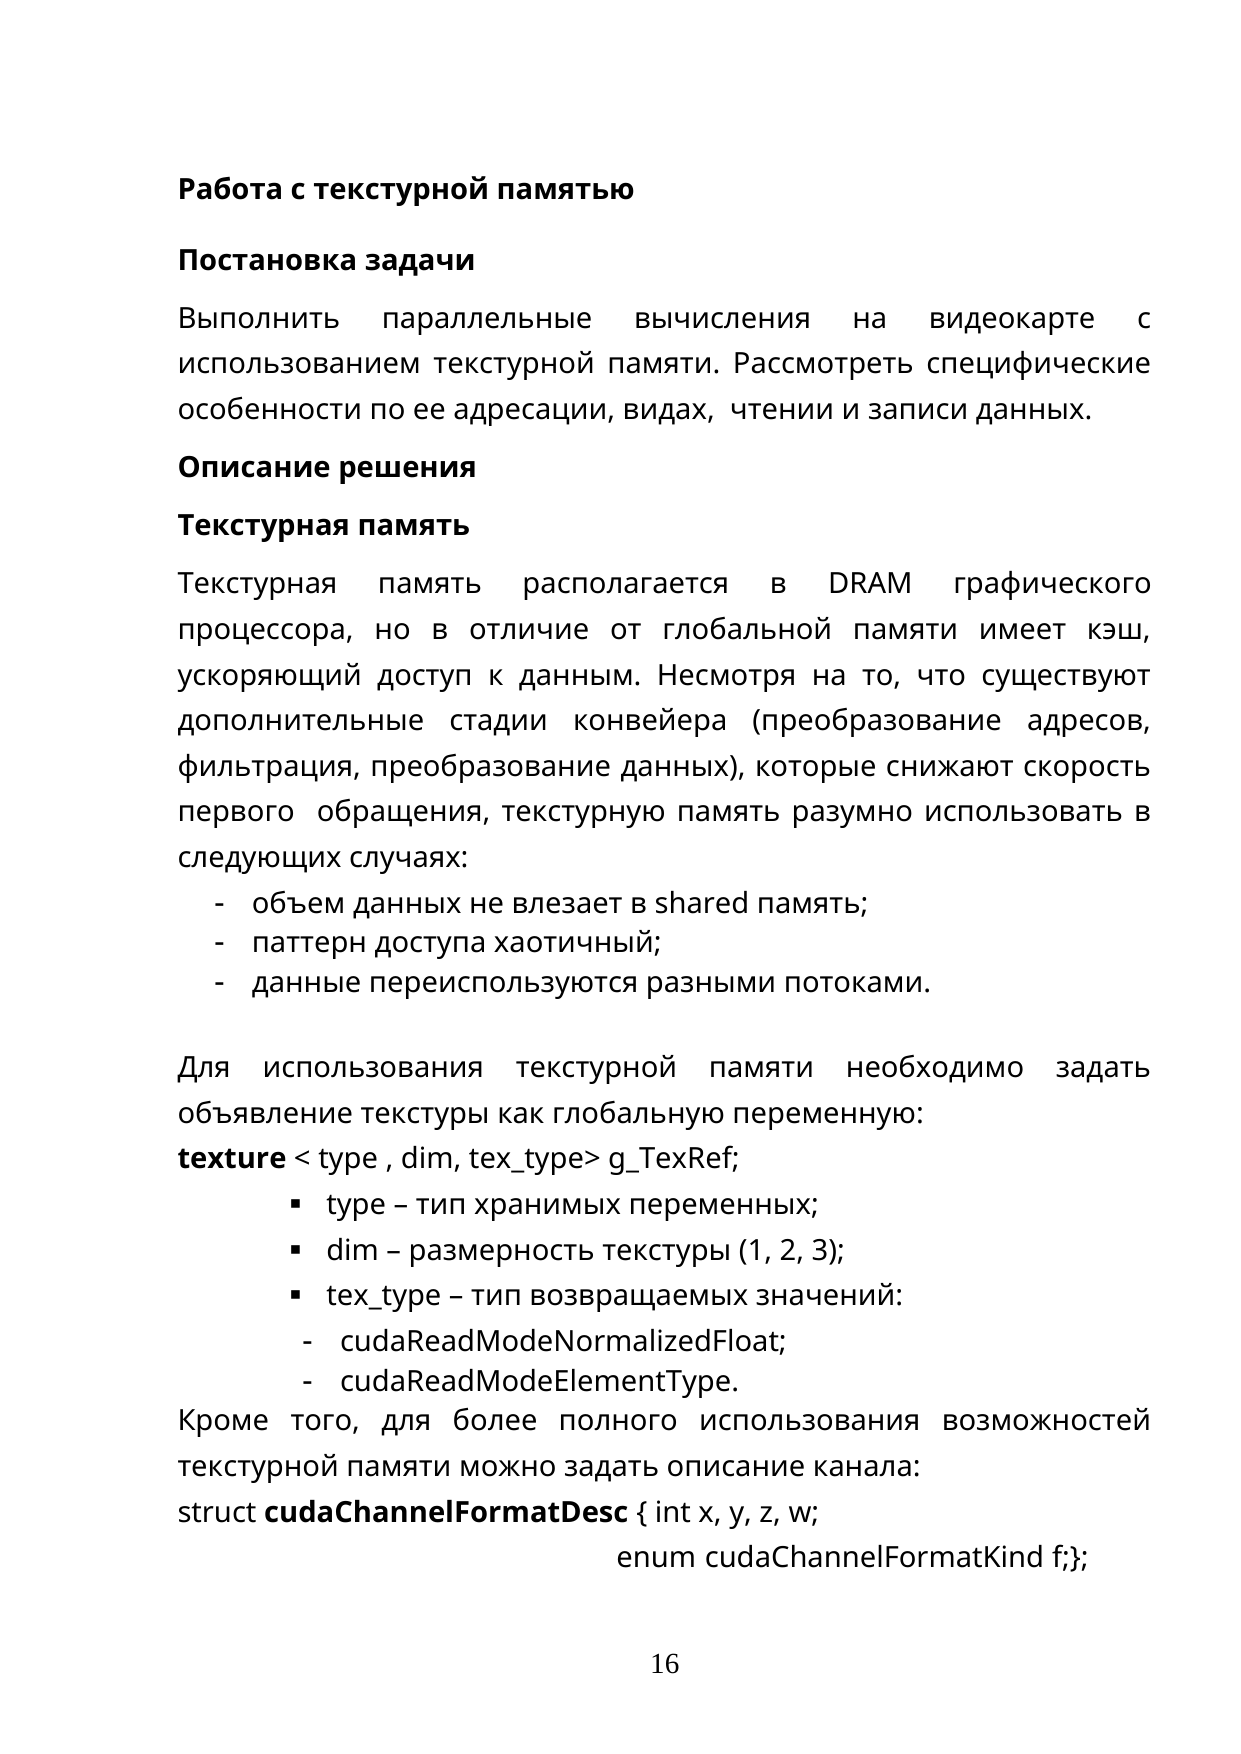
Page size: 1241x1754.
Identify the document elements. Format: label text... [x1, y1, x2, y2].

text Текстурная память располагается в DRAM графического процессора, но в отличие от глобальной памяти имеет кэш, ускоряющий доступ к данным. Несмотря на то, что существуют дополнительные стадии конвейера (преобразование адресов, фильтрация, преобразование данных), которые снижают скорость первого обращения, текстурную память разумно использовать в следующих случаях: [177, 562, 1152, 876]
list tex_type – тип возвращаемых значений: [288, 1275, 1152, 1314]
list cudaReadModeNormalizedFloat; [302, 1320, 1152, 1360]
subtitle Текстурная память [177, 504, 1152, 544]
subtitle Постановка задачи [177, 239, 1152, 278]
text Кроме того, для более полного использования возможностей текстурной памяти можно задать описание канала: [177, 1400, 1152, 1485]
list данные переиспользуются разными потоками. [214, 961, 1152, 1001]
text Для использования текстурной памяти необходимо задать объявление текстуры как глобальную переменную: [177, 1047, 1152, 1132]
subtitle Описание решения [177, 446, 1152, 486]
text texture < type , dim, tex_type> g_TexRef; [177, 1138, 1152, 1177]
text Выполнить параллельные вычисления на видеокарте с использованием текстурной памяти. Рассмотреть специфические особенности по ее адресации, видах, чтении и записи данных. [177, 297, 1152, 428]
subtitle Работа с текстурной памятью [177, 168, 1152, 208]
text enum cudaChannelFormatKind f;}; [177, 1537, 1152, 1576]
text struct cudaChannelFormatDesc { int x, y, z, w; [177, 1491, 1152, 1531]
list объем данных не влезает в shared память; [214, 882, 1152, 922]
list cudaReadModeElementType. [302, 1360, 1152, 1400]
list type – тип хранимых переменных; [288, 1183, 1152, 1223]
list паттерн доступа хаотичный; [214, 922, 1152, 961]
list dim – размерность текстуры (1, 2, 3); [288, 1229, 1152, 1269]
